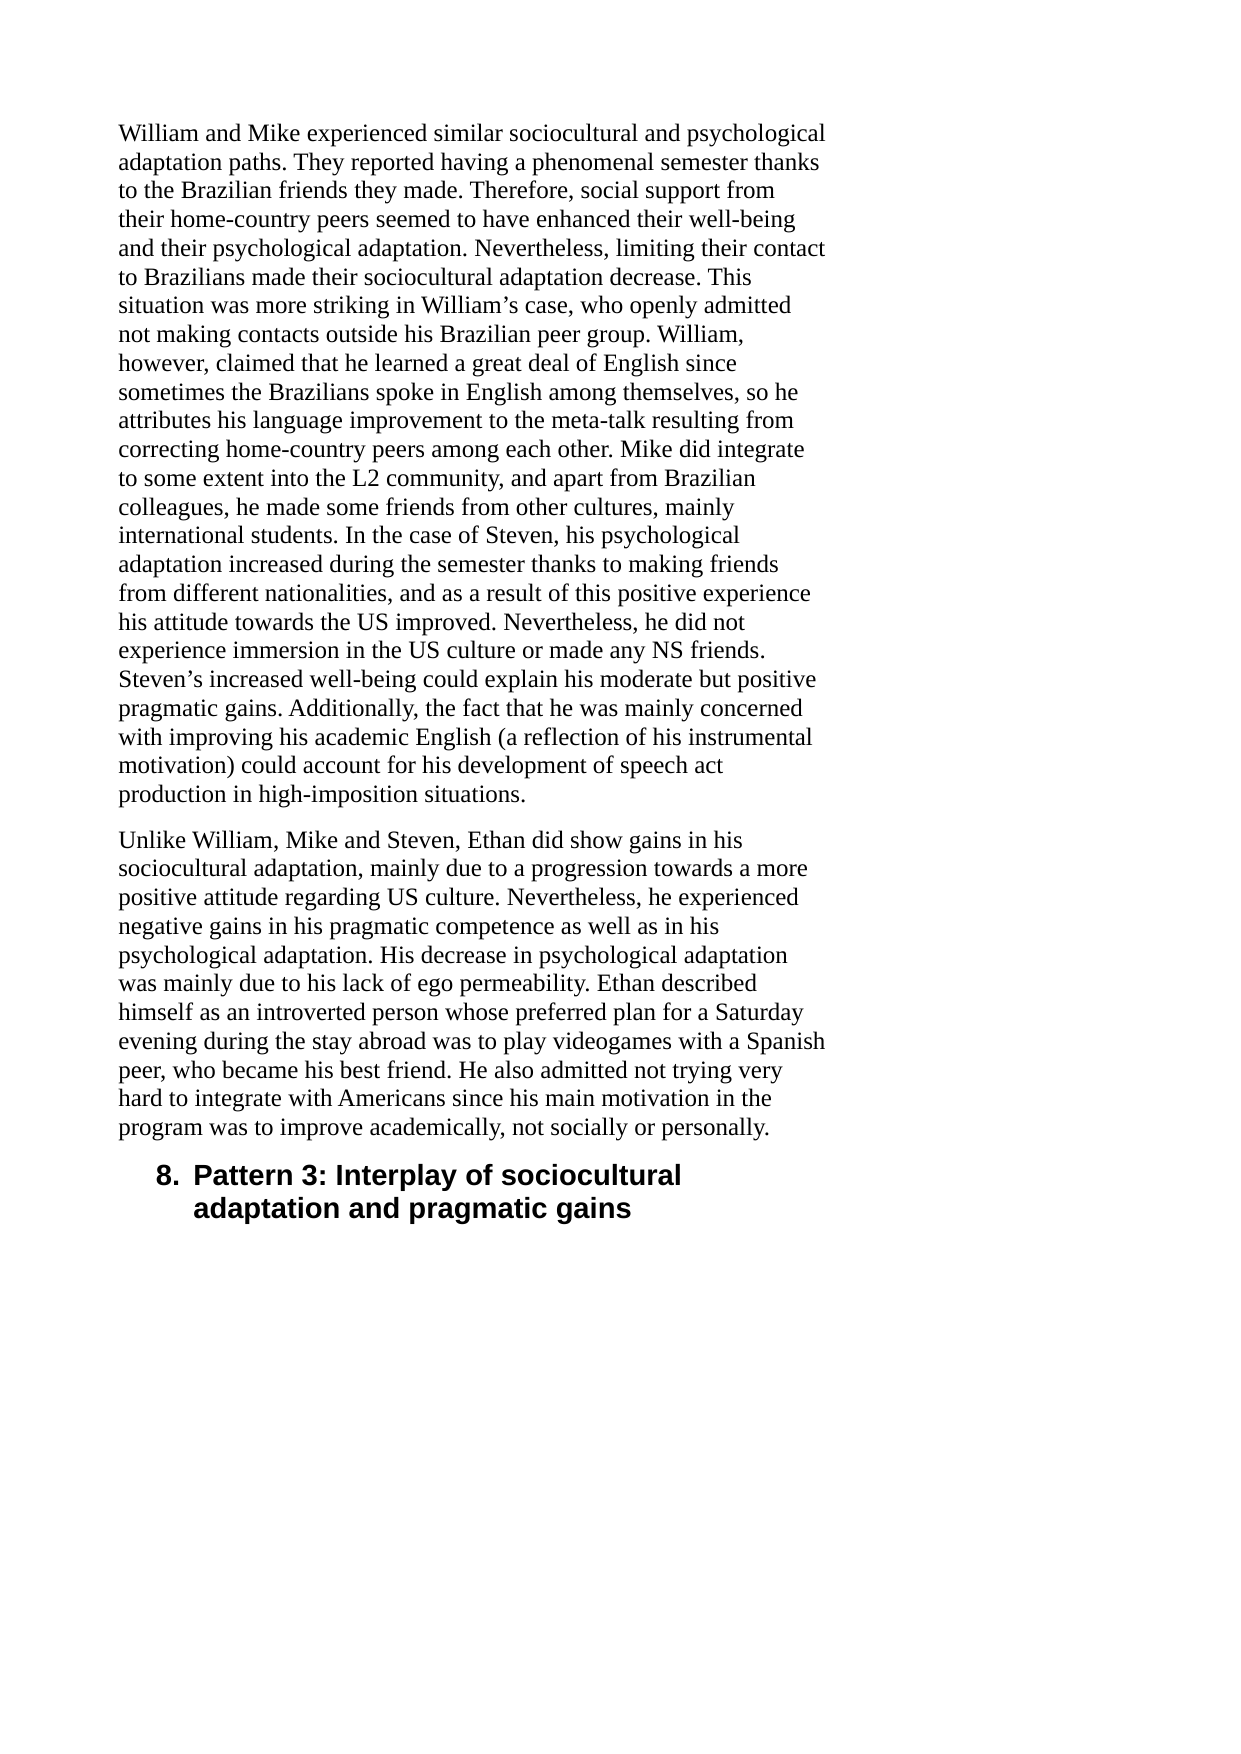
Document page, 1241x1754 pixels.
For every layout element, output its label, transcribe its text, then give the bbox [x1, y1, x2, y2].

text William and Mike experienced similar sociocultural and psychological adaptation paths. They reported having a phenomenal semester thanks to the Brazilian friends they made. Therefore, social support from their home-country peers seemed to have enhanced their well-being and their psychological adaptation. Nevertheless, limiting their contact to Brazilians made their sociocultural adaptation decrease. This situation was more striking in William’s case, who openly admitted not making contacts outside his Brazilian peer group. William, however, claimed that he learned a great deal of English since sometimes the Brazilians spoke in English among themselves, so he attributes his language improvement to the meta-talk resulting from correcting home-country peers among each other. Mike did integrate to some extent into the L2 community, and apart from Brazilian colleagues, he made some friends from other cultures, mainly international students. In the case of Steven, his psychological adaptation increased during the semester thanks to making friends from different nationalities, and as a result of this positive experience his attitude towards the US improved. Nevertheless, he did not experience immersion in the US culture or made any NS friends. Steven’s increased well-being could explain his moderate but positive pragmatic gains. Additionally, the fact that he was mainly concerned with improving his academic English (a reflection of his instrumental motivation) could account for his development of speech act production in high-imposition situations. [118, 118, 827, 808]
list Pattern 3: Interplay of sociocultural adaptation and pragmatic gains [156, 1158, 827, 1225]
text Unlike William, Mike and Steven, Ethan did show gains in his sociocultural adaptation, mainly due to a progression towards a more positive attitude regarding US culture. Nevertheless, he experienced negative gains in his pragmatic competence as well as in his psychological adaptation. His decrease in psychological adaptation was mainly due to his lack of ego permeability. Ethan described himself as an introverted person whose preferred plan for a Saturday evening during the stay abroad was to play videogames with a Spanish peer, who became his best friend. He also admitted not trying very hard to integrate with Americans since his main motivation in the program was to improve academically, not socially or personally. [118, 825, 827, 1141]
